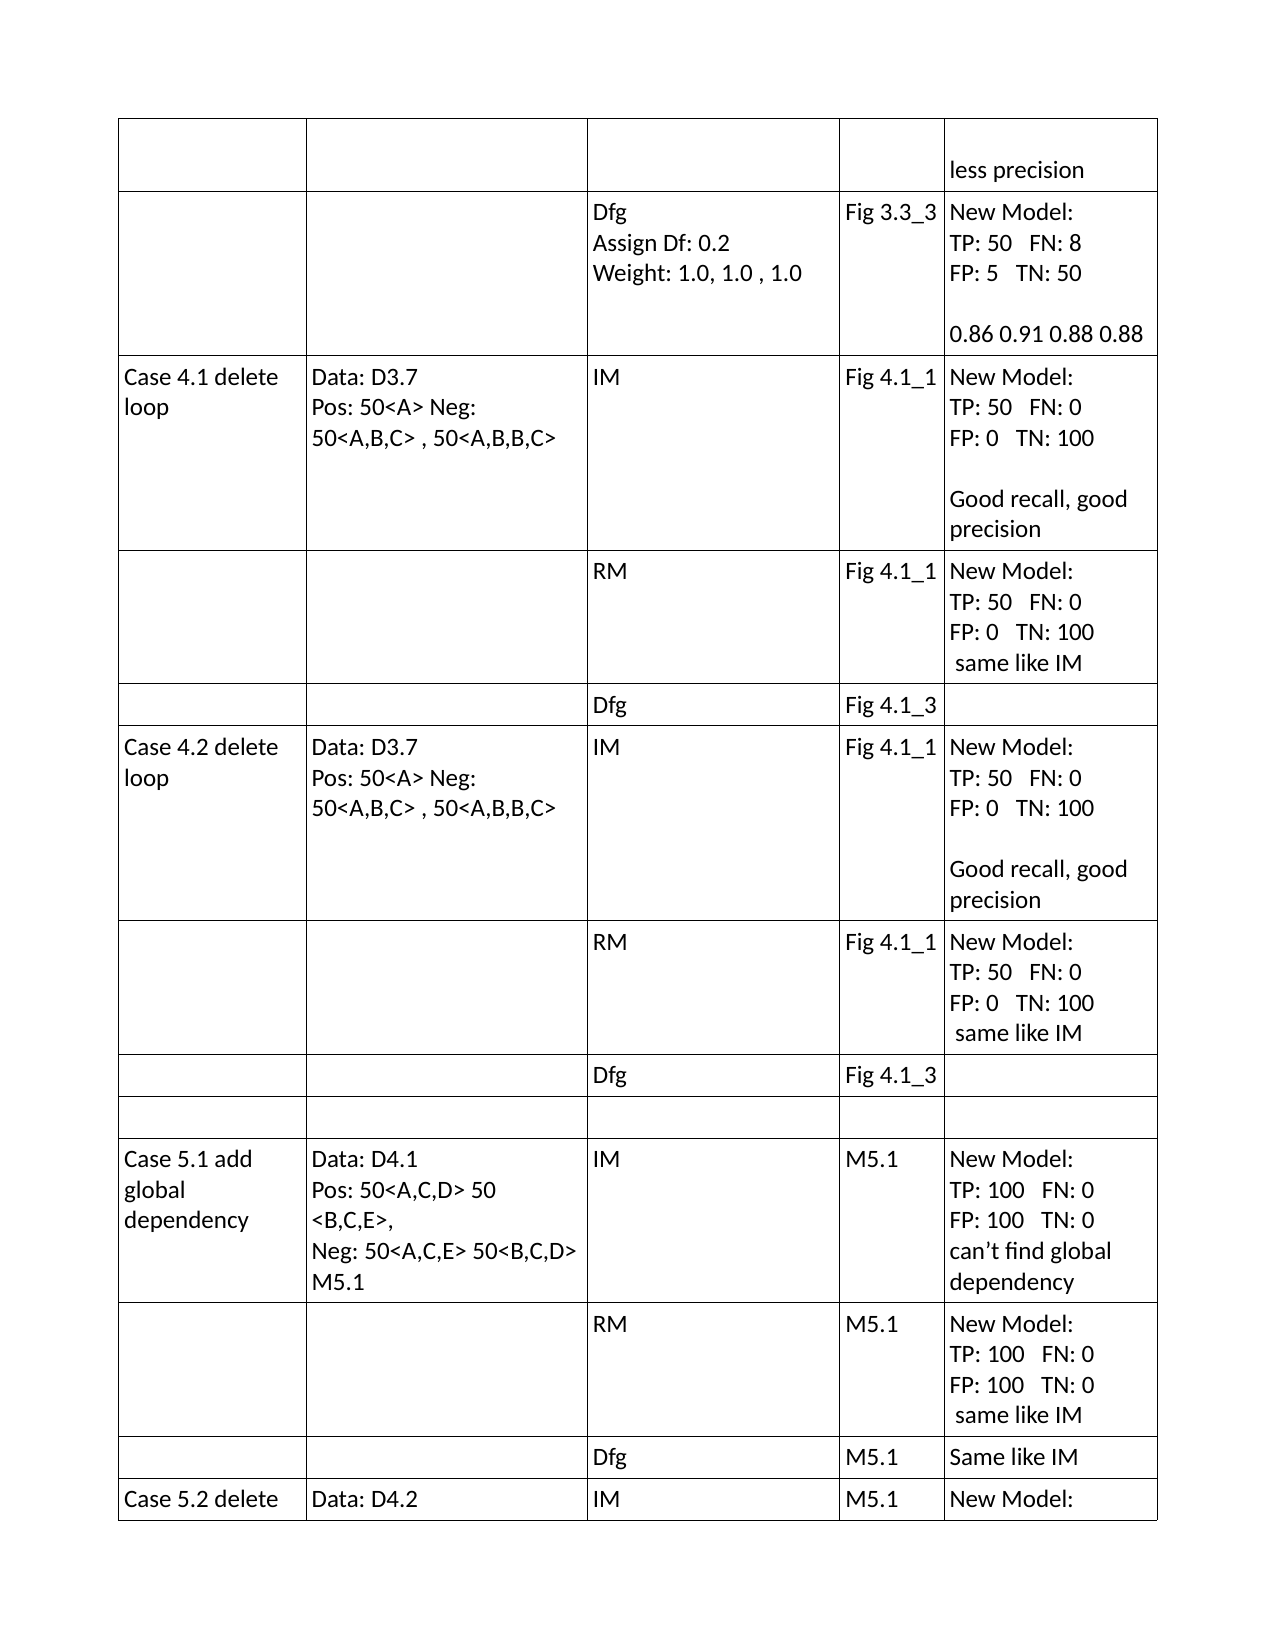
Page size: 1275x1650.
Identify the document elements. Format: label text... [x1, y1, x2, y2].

table_cell [945, 1055, 1157, 1096]
table_cell [119, 551, 306, 683]
table_cell Fig 4.1_1 [840, 726, 944, 920]
table_cell [307, 192, 587, 355]
table_cell less precision [945, 119, 1157, 191]
table_cell [119, 921, 306, 1054]
table_cell New Model: TP: 100 FN: 0 FP: 100 TN: 0 same like IM [945, 1303, 1157, 1436]
table_cell Dfg [588, 1437, 839, 1478]
table_cell Case 5.2 delete [119, 1479, 306, 1520]
table_cell Fig 4.1_3 [840, 1055, 944, 1096]
table_cell [307, 551, 587, 683]
table_cell [307, 1055, 587, 1096]
table_cell Fig 4.1_1 [840, 356, 944, 549]
table_cell Fig 3.3_3 [840, 192, 944, 355]
table_cell [119, 1097, 306, 1138]
table_cell M5.1 [840, 1303, 944, 1436]
table_cell [119, 1055, 306, 1096]
table_cell New Model: [945, 1479, 1157, 1520]
table_cell Case 4.2 delete loop [119, 726, 306, 920]
table_cell Fig 4.1_1 [840, 921, 944, 1054]
table_cell [119, 1303, 306, 1436]
table_cell Case 5.1 add global dependency [119, 1139, 306, 1302]
table_cell New Model: TP: 100 FN: 0 FP: 100 TN: 0 can’t find global dependency [945, 1139, 1157, 1302]
table_cell [588, 1097, 839, 1138]
table_cell [588, 119, 839, 191]
table_cell Same like IM [945, 1437, 1157, 1478]
table_cell Dfg Assign Df: 0.2 Weight: 1.0, 1.0 , 1.0 [588, 192, 839, 355]
table_cell Data: D3.7 Pos: 50<A> Neg: 50<A,B,C> , 50<A,B,B,C> [307, 726, 587, 920]
table_cell [307, 1437, 587, 1478]
table_cell Data: D4.1 Pos: 50<A,C,D> 50 <B,C,E>, Neg: 50<A,C,E> 50<B,C,D> M5.1 [307, 1139, 587, 1302]
table_cell [119, 684, 306, 725]
table_cell New Model: TP: 50 FN: 0 FP: 0 TN: 100 same like IM [945, 921, 1157, 1054]
table_cell New Model: TP: 50 FN: 0 FP: 0 TN: 100 same like IM [945, 551, 1157, 683]
table_cell [945, 684, 1157, 725]
table_cell Dfg [588, 1055, 839, 1096]
table_cell [945, 1097, 1157, 1138]
table_cell New Model: TP: 50 FN: 0 FP: 0 TN: 100 Good recall, good precision [945, 356, 1157, 549]
table_cell [307, 921, 587, 1054]
table_cell [840, 1097, 944, 1138]
table_cell Fig 4.1_1 [840, 551, 944, 683]
table_cell RM [588, 551, 839, 683]
table_cell RM [588, 921, 839, 1054]
table_cell Data: D4.2 [307, 1479, 587, 1520]
table_cell [119, 1437, 306, 1478]
table_cell [119, 192, 306, 355]
table_cell [307, 1303, 587, 1436]
table_cell New Model: TP: 50 FN: 0 FP: 0 TN: 100 Good recall, good precision [945, 726, 1157, 920]
table_cell M5.1 [840, 1139, 944, 1302]
table_cell Data: D3.7 Pos: 50<A> Neg: 50<A,B,C> , 50<A,B,B,C> [307, 356, 587, 549]
table_cell New Model: TP: 50 FN: 8 FP: 5 TN: 50 0.86 0.91 0.88 0.88 [945, 192, 1157, 355]
table_cell IM [588, 1479, 839, 1520]
table_cell IM [588, 356, 839, 549]
table_cell [307, 1097, 587, 1138]
table_cell IM [588, 1139, 839, 1302]
table_cell M5.1 [840, 1437, 944, 1478]
table_cell Dfg [588, 684, 839, 725]
table_cell IM [588, 726, 839, 920]
table_cell Fig 4.1_3 [840, 684, 944, 725]
table_cell [307, 119, 587, 191]
table_cell RM [588, 1303, 839, 1436]
table_cell Case 4.1 delete loop [119, 356, 306, 549]
table_cell [119, 119, 306, 191]
table_cell [840, 119, 944, 191]
table_cell M5.1 [840, 1479, 944, 1520]
table_cell [307, 684, 587, 725]
